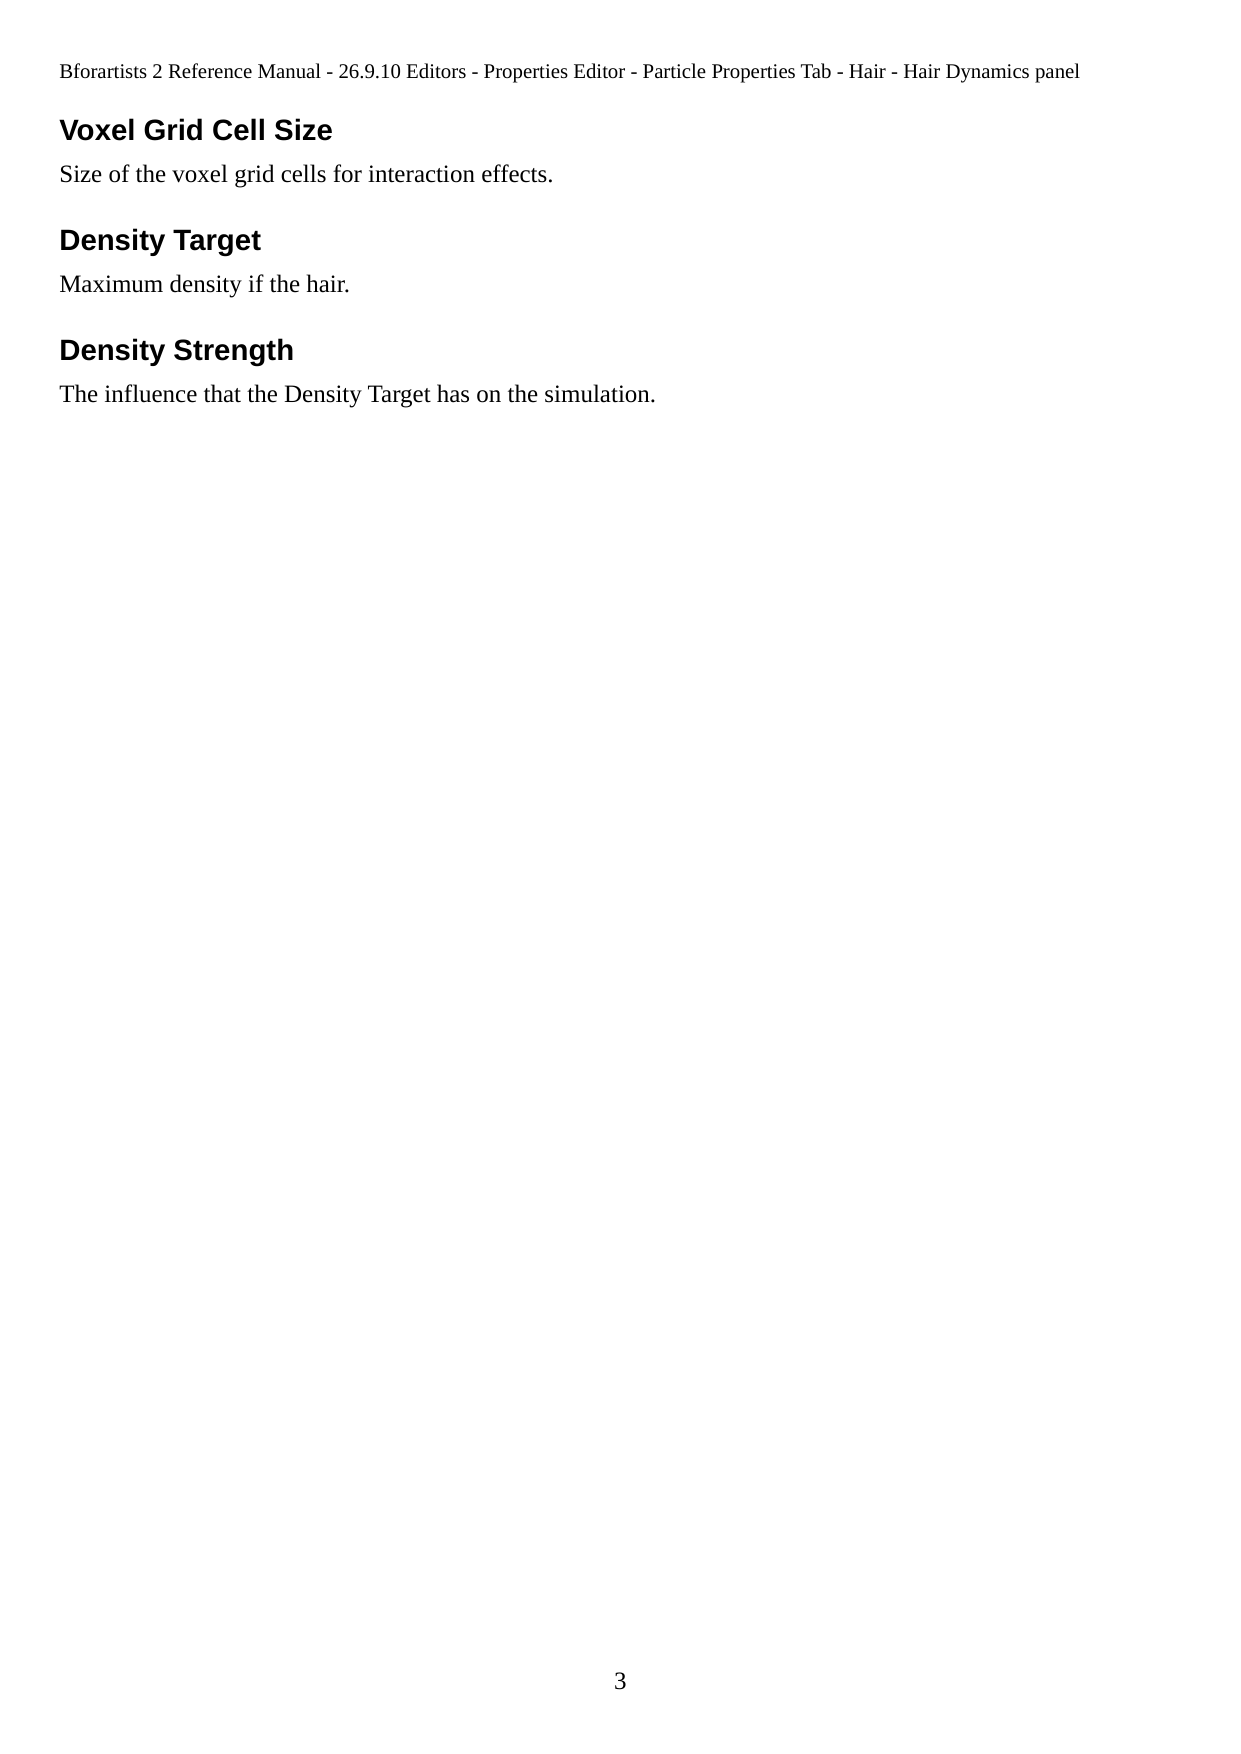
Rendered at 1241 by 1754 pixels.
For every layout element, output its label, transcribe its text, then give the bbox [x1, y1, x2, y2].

subtitle Density Strength [59, 332, 1181, 366]
text Size of the voxel grid cells for interaction effects. [59, 159, 1181, 188]
subtitle Density Target [59, 222, 1181, 256]
text Maximum density if the hair. [59, 269, 1181, 297]
text The influence that the Density Target has on the simulation. [59, 379, 1181, 407]
subtitle Voxel Grid Cell Size [59, 113, 1181, 146]
